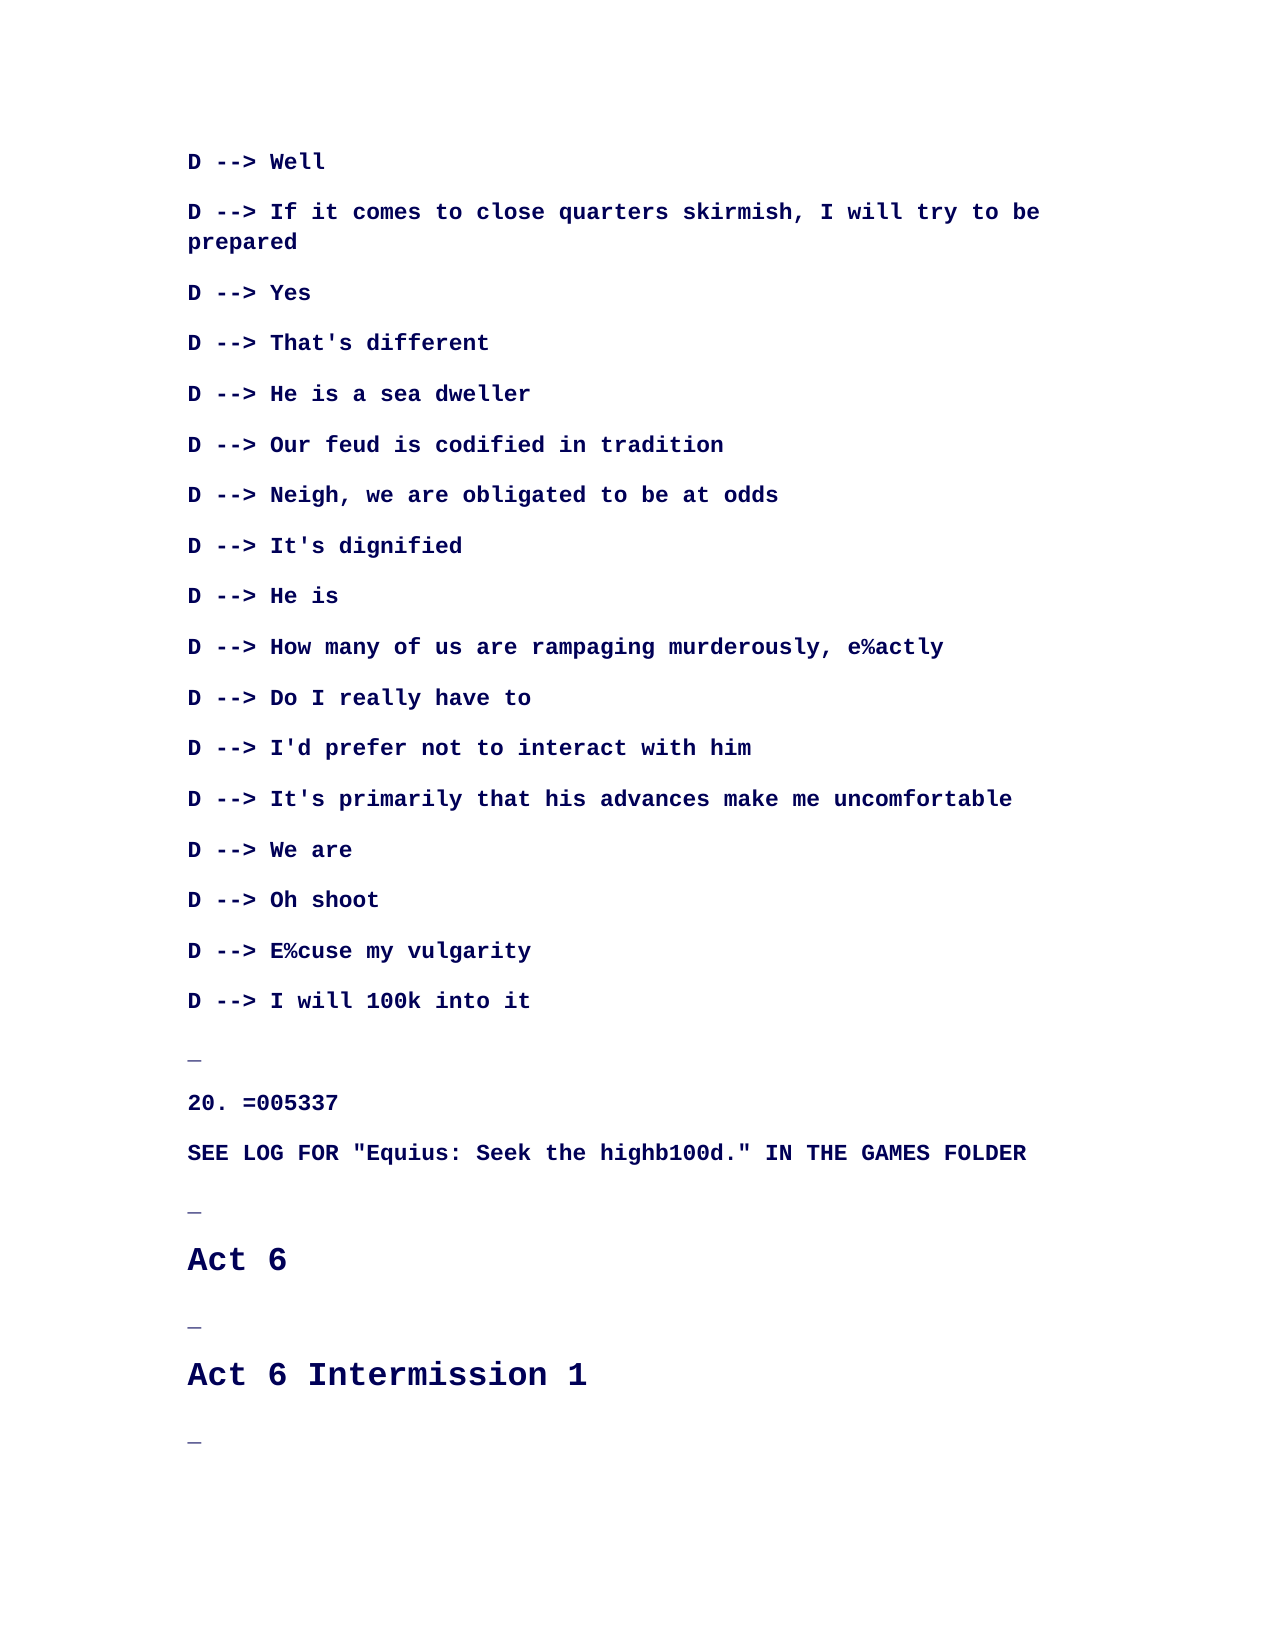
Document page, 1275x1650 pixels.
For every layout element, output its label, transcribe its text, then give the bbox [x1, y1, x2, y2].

text D --> Yes [187, 281, 1087, 307]
text _ [187, 1192, 1087, 1218]
text D --> Oh shoot [187, 888, 1087, 914]
text D --> It's primarily that his advances make me uncomfortable [187, 787, 1087, 813]
text D --> That's different [187, 332, 1087, 358]
text D --> If it comes to close quarters skirmish, I will try to be prepared [187, 201, 1087, 256]
text D --> We are [187, 838, 1087, 864]
text Act 6 [187, 1243, 1087, 1281]
text D --> How many of us are rampaging murderously, e%actly [187, 635, 1087, 661]
text D --> I will 100k into it [187, 990, 1087, 1016]
text D --> He is [187, 585, 1087, 611]
text D --> Do I really have to [187, 686, 1087, 712]
text Act 6 Intermission 1 [187, 1358, 1087, 1396]
text D --> Well [187, 150, 1087, 176]
text D --> It's dignified [187, 534, 1087, 560]
text D --> Our feud is codified in tradition [187, 433, 1087, 459]
text SEE LOG FOR "Equius: Seek the highb100d." IN THE GAMES FOLDER [187, 1142, 1087, 1168]
text D --> He is a sea dweller [187, 382, 1087, 408]
text _ [187, 1422, 1087, 1448]
text 20. =005337 [187, 1091, 1087, 1117]
text D --> E%cuse my vulgarity [187, 939, 1087, 965]
text _ [187, 1040, 1087, 1066]
text D --> I'd prefer not to interact with him [187, 737, 1087, 763]
text _ [187, 1307, 1087, 1333]
text D --> Neigh, we are obligated to be at odds [187, 483, 1087, 509]
